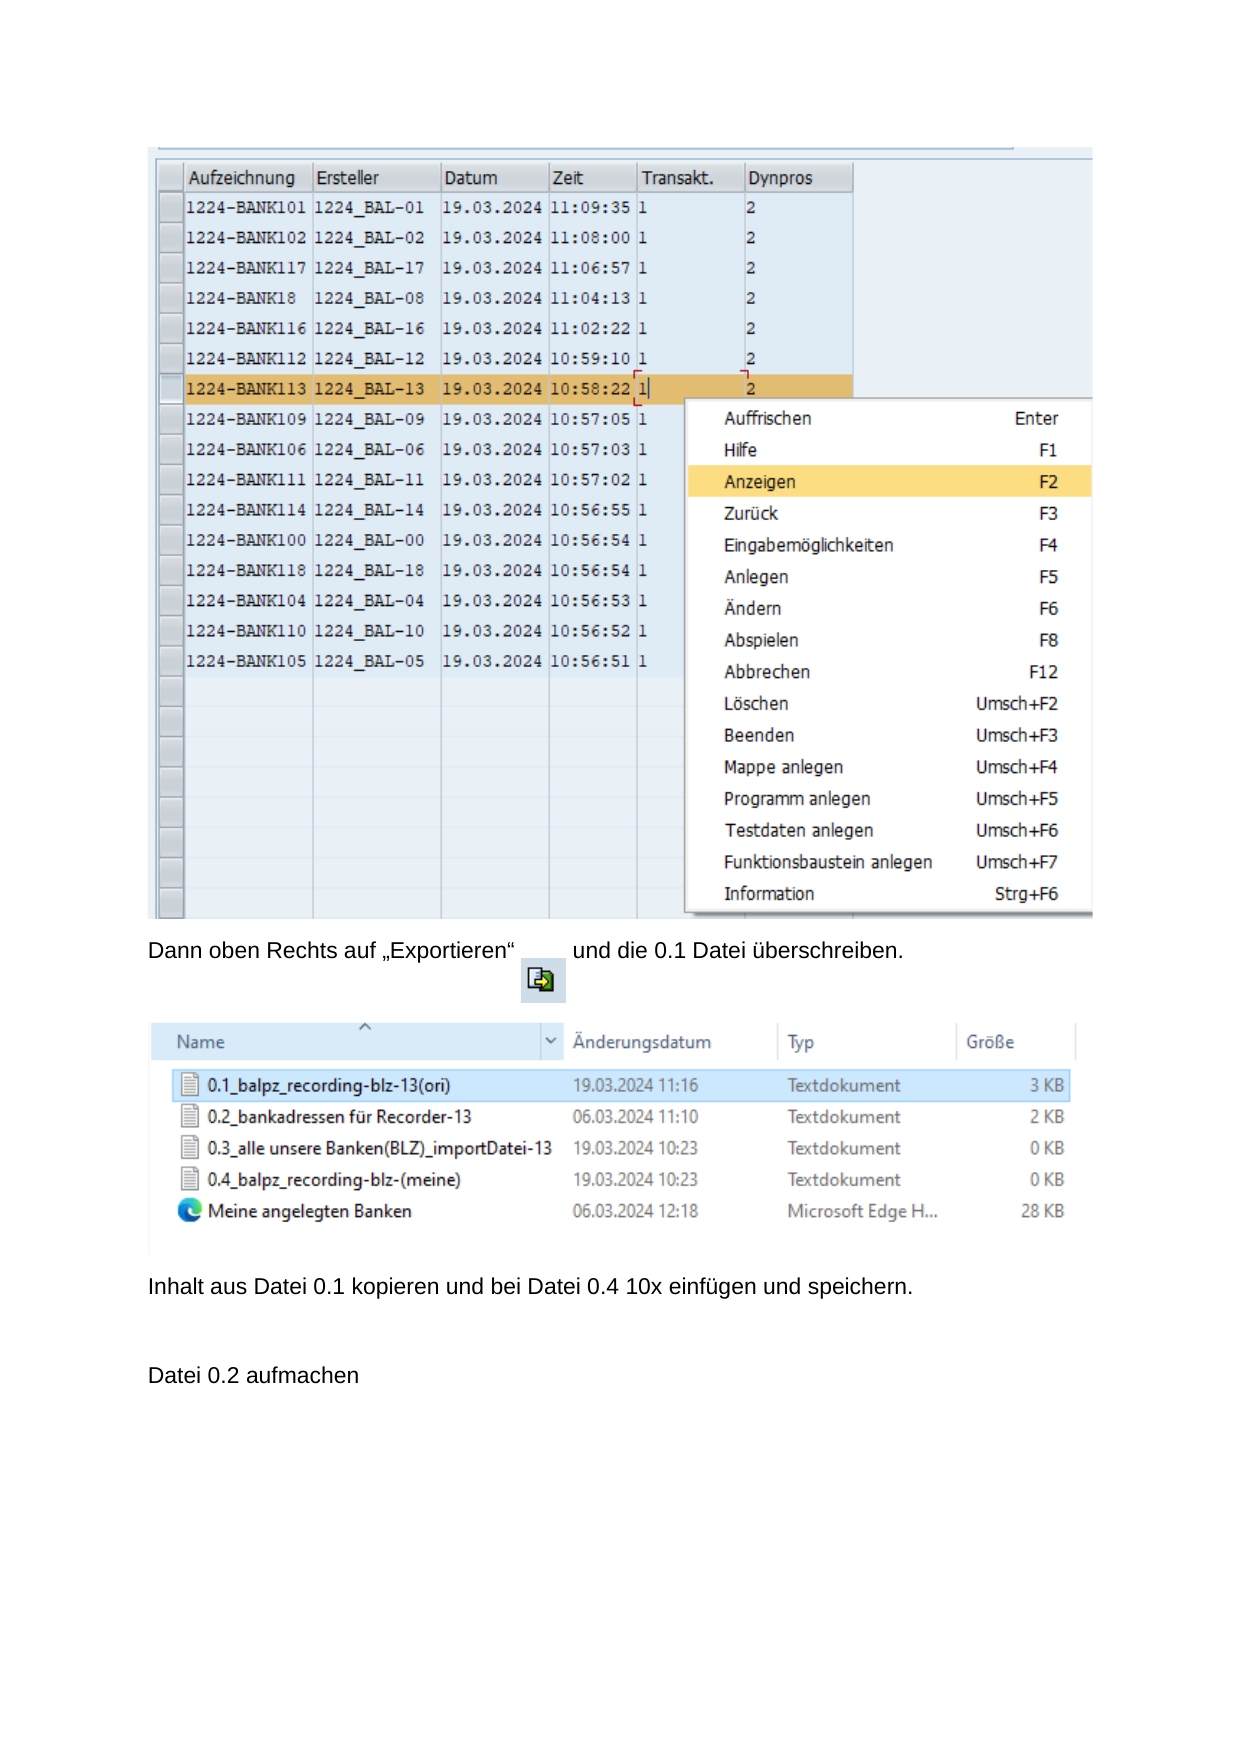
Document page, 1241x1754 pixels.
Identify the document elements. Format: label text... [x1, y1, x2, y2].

picture [147, 1020, 1093, 1255]
picture [147, 147, 1093, 919]
list Inhalt aus Datei 0.1 kopieren und bei Datei 0.4 10x einfügen und speichern. [148, 1273, 1093, 1299]
list Dann oben Rechts auf „Exportieren“ und die 0.1 Datei überschreiben. [148, 937, 1093, 1002]
picture [520, 958, 567, 1003]
text Datei 0.2 aufmachen [148, 1362, 1093, 1388]
